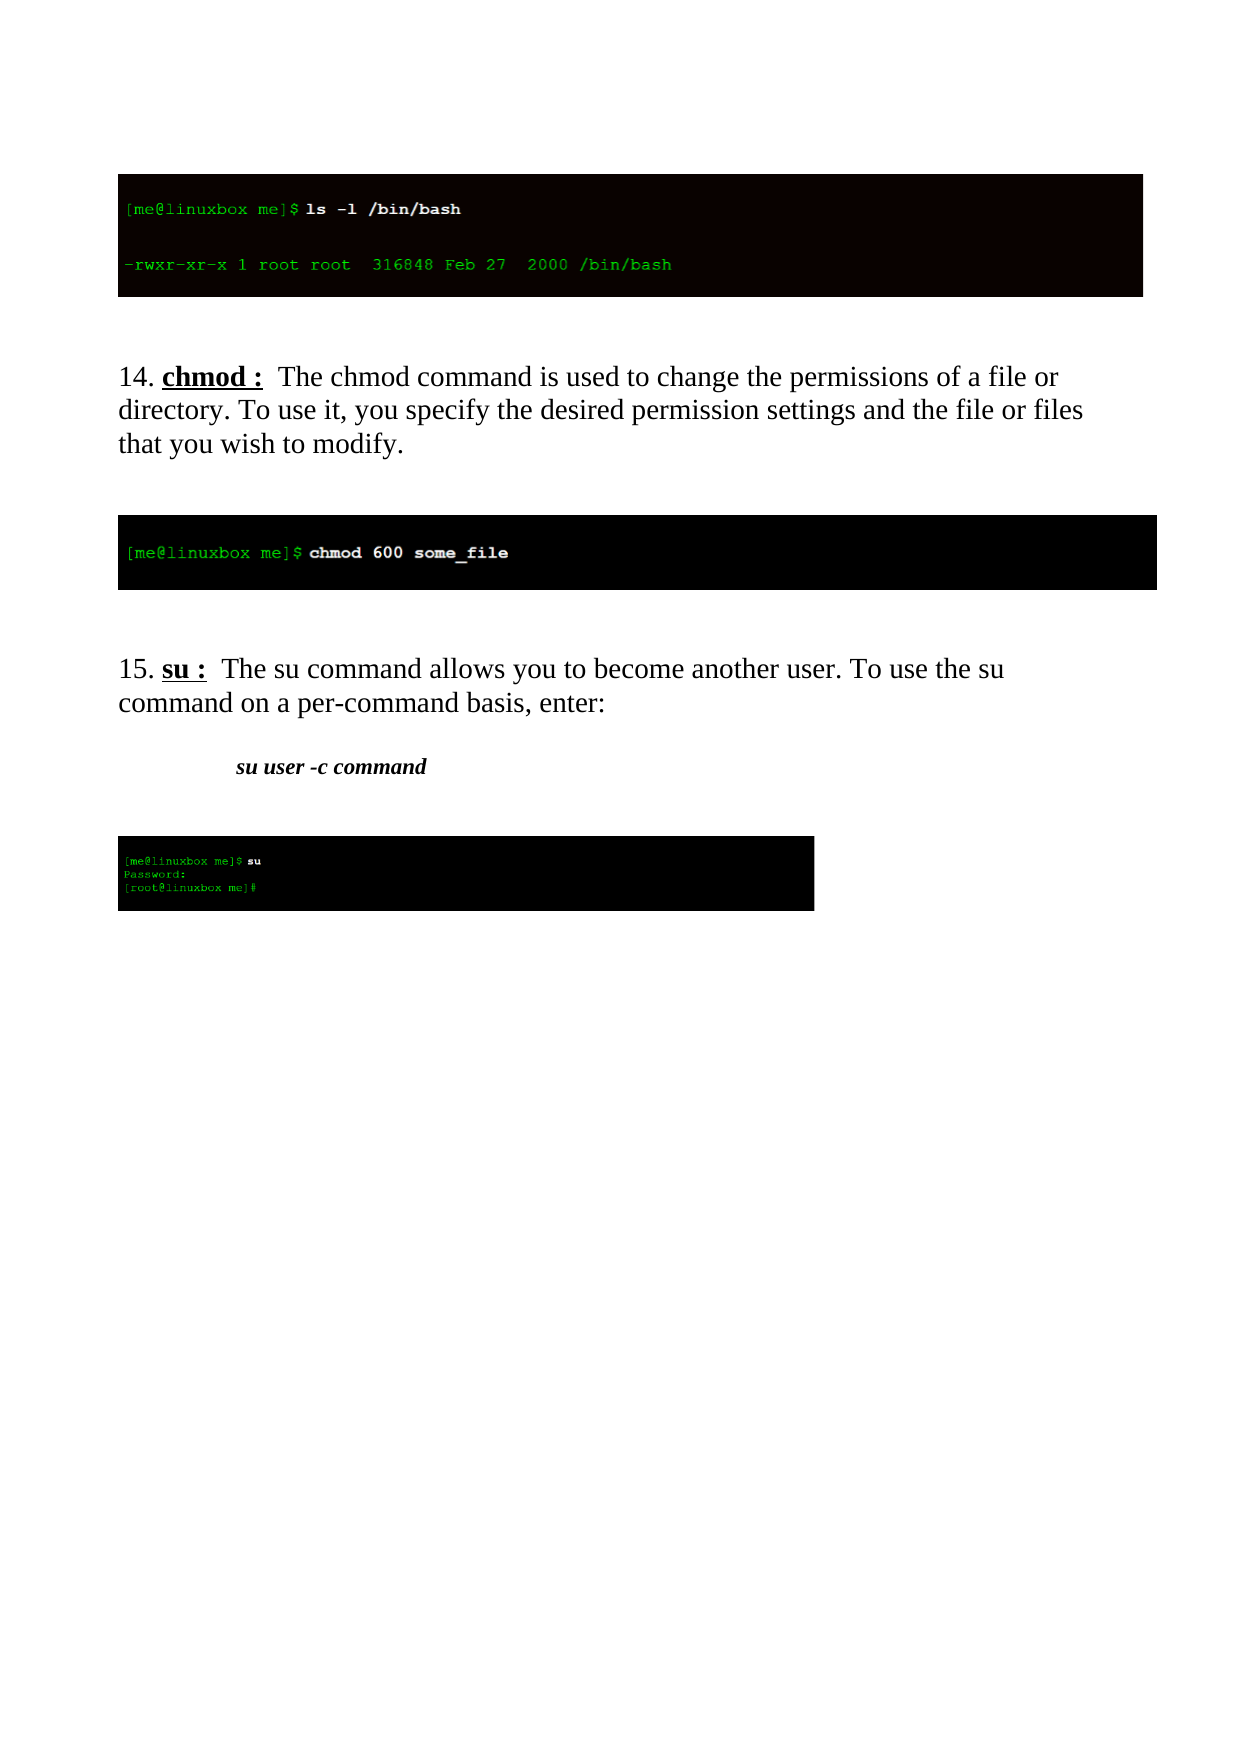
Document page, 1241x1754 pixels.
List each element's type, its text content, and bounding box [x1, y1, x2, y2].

text 14. chmod : The chmod command is used to change the permissions of a file or directory. To use it, you specify the desired permission settings and the file or files that you wish to modify. [118, 359, 1122, 459]
text su user -c command [118, 747, 1122, 780]
text 15. su : The su command allows you to become another user. To use the su command on a per-command basis, enter: [118, 652, 1122, 719]
